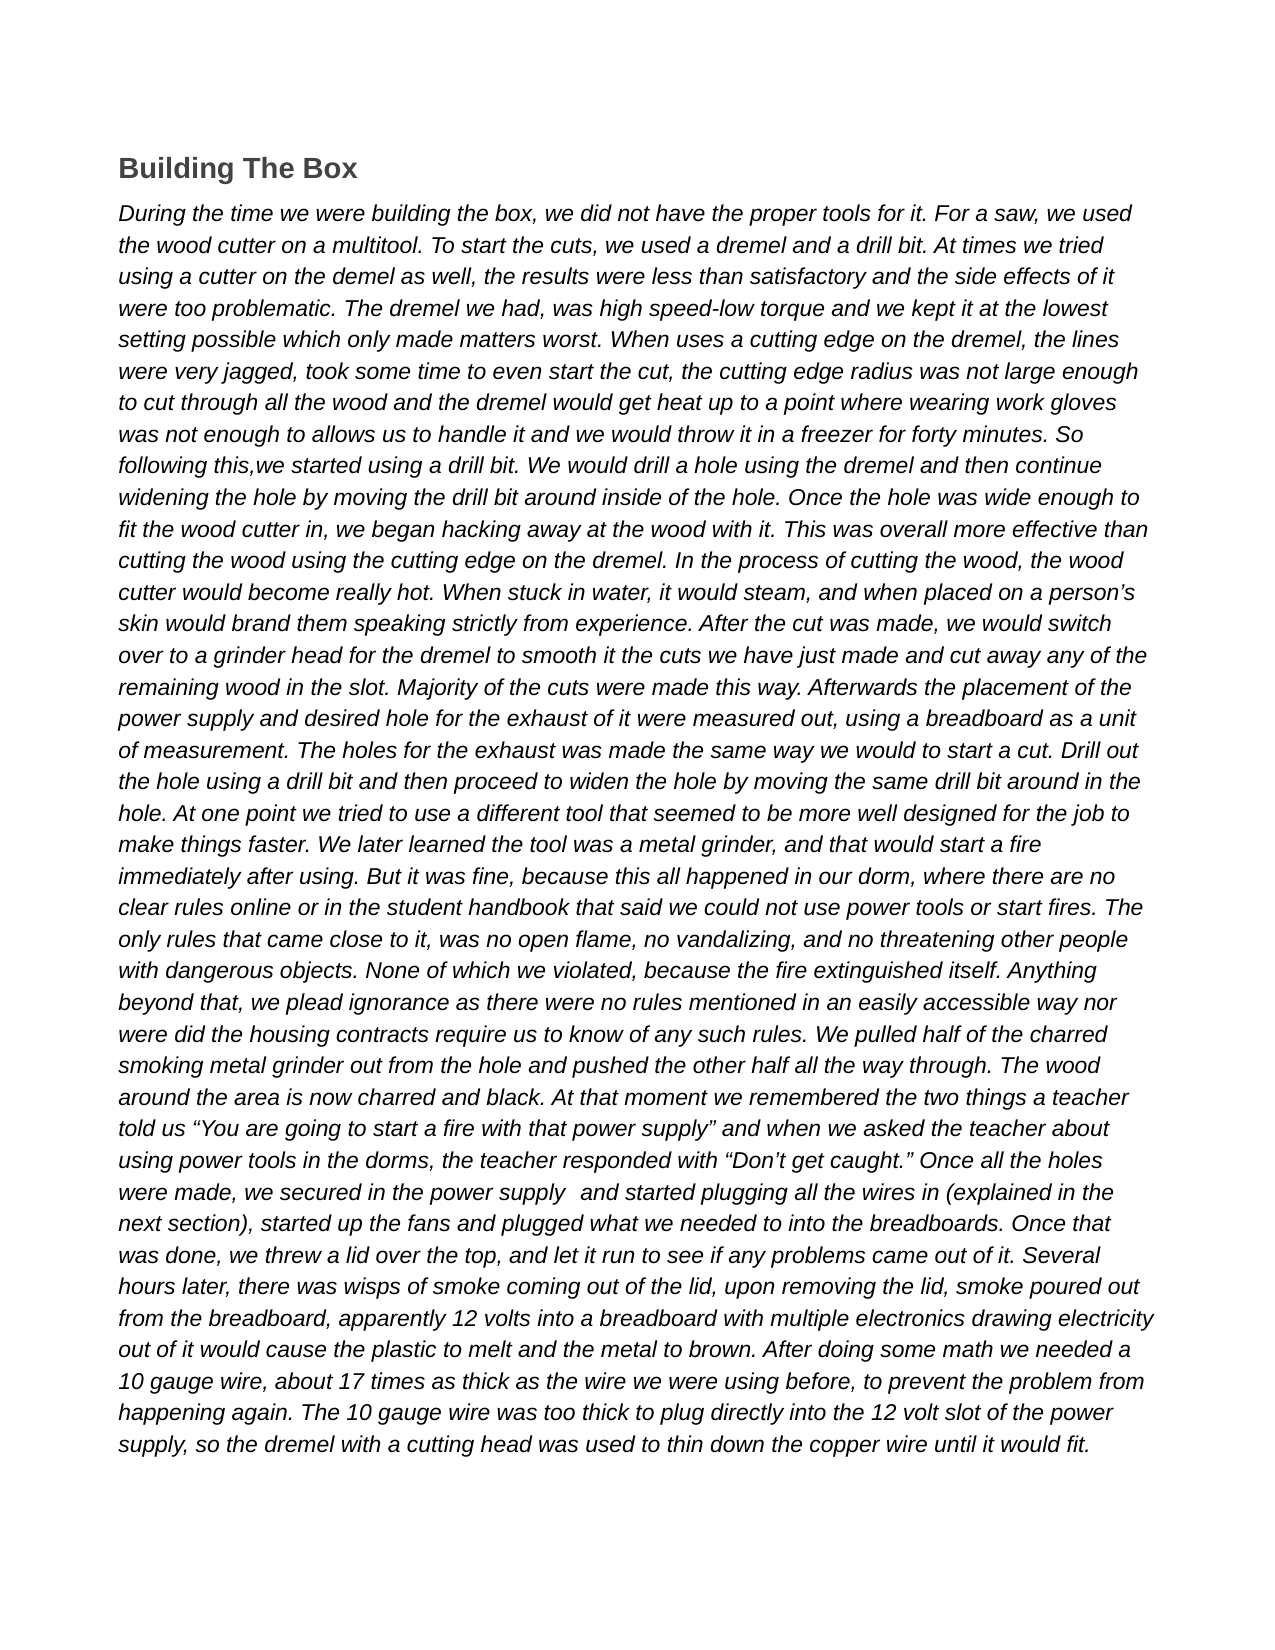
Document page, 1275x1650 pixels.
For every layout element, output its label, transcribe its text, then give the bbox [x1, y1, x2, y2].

subtitle Building The Box [118, 151, 1157, 185]
text During the time we were building the box, we did not have the proper tools for it. For a saw, we used the wood cutter on a multitool. To start the cuts, we used a dremel and a drill bit. At times we tried using a cutter on the demel as well, the results were less than satisfactory and the side effects of it were too problematic. The dremel we had, was high speed-low torque and we kept it at the lowest setting possible which only made matters worst. When uses a cutting edge on the dremel, the lines were very jagged, took some time to even start the cut, the cutting edge radius was not large enough to cut through all the wood and the dremel would get heat up to a point where wearing work gloves was not enough to allows us to handle it and we would throw it in a freezer for forty minutes. So following this,we started using a drill bit. We would drill a hole using the dremel and then continue widening the hole by moving the drill bit around inside of the hole. Once the hole was wide enough to fit the wood cutter in, we began hacking away at the wood with it. This was overall more effective than cutting the wood using the cutting edge on the dremel. In the process of cutting the wood, the wood cutter would become really hot. When stuck in water, it would steam, and when placed on a person’s skin would brand them speaking strictly from experience. After the cut was made, we would switch over to a grinder head for the dremel to smooth it the cuts we have just made and cut away any of the remaining wood in the slot. Majority of the cuts were made this way. Afterwards the placement of the power supply and desired hole for the exhaust of it were measured out, using a breadboard as a unit of measurement. The holes for the exhaust was made the same way we would to start a cut. Drill out the hole using a drill bit and then proceed to widen the hole by moving the same drill bit around in the hole. At one point we tried to use a different tool that seemed to be more well designed for the job to make things faster. We later learned the tool was a metal grinder, and that would start a fire immediately after using. But it was fine, because this all happened in our dorm, where there are no clear rules online or in the student handbook that said we could not use power tools or start fires. The only rules that came close to it, was no open flame, no vandalizing, and no threatening other people with dangerous objects. None of which we violated, because the fire extinguished itself. Anything beyond that, we plead ignorance as there were no rules mentioned in an easily accessible way nor were did the housing contracts require us to know of any such rules. We pulled half of the charred smoking metal grinder out from the hole and pushed the other half all the way through. The wood around the area is now charred and black. At that moment we remembered the two things a teacher told us “You are going to start a fire with that power supply” and when we asked the teacher about using power tools in the dorms, the teacher responded with “Don’t get caught.” Once all the holes were made, we secured in the power supply and started plugging all the wires in (explained in the next section), started up the fans and plugged what we needed to into the breadboards. Once that was done, we threw a lid over the top, and let it run to see if any problems came out of it. Several hours later, there was wisps of smoke coming out of the lid, upon removing the lid, smoke poured out from the breadboard, apparently 12 volts into a breadboard with multiple electronics drawing electricity out of it would cause the plastic to melt and the metal to brown. After doing some math we needed a 10 gauge wire, about 17 times as thick as the wire we were using before, to prevent the problem from happening again. The 10 gauge wire was too thick to plug directly into the 12 volt slot of the power supply, so the dremel with a cutting head was used to thin down the copper wire until it would fit. [118, 200, 1157, 1457]
